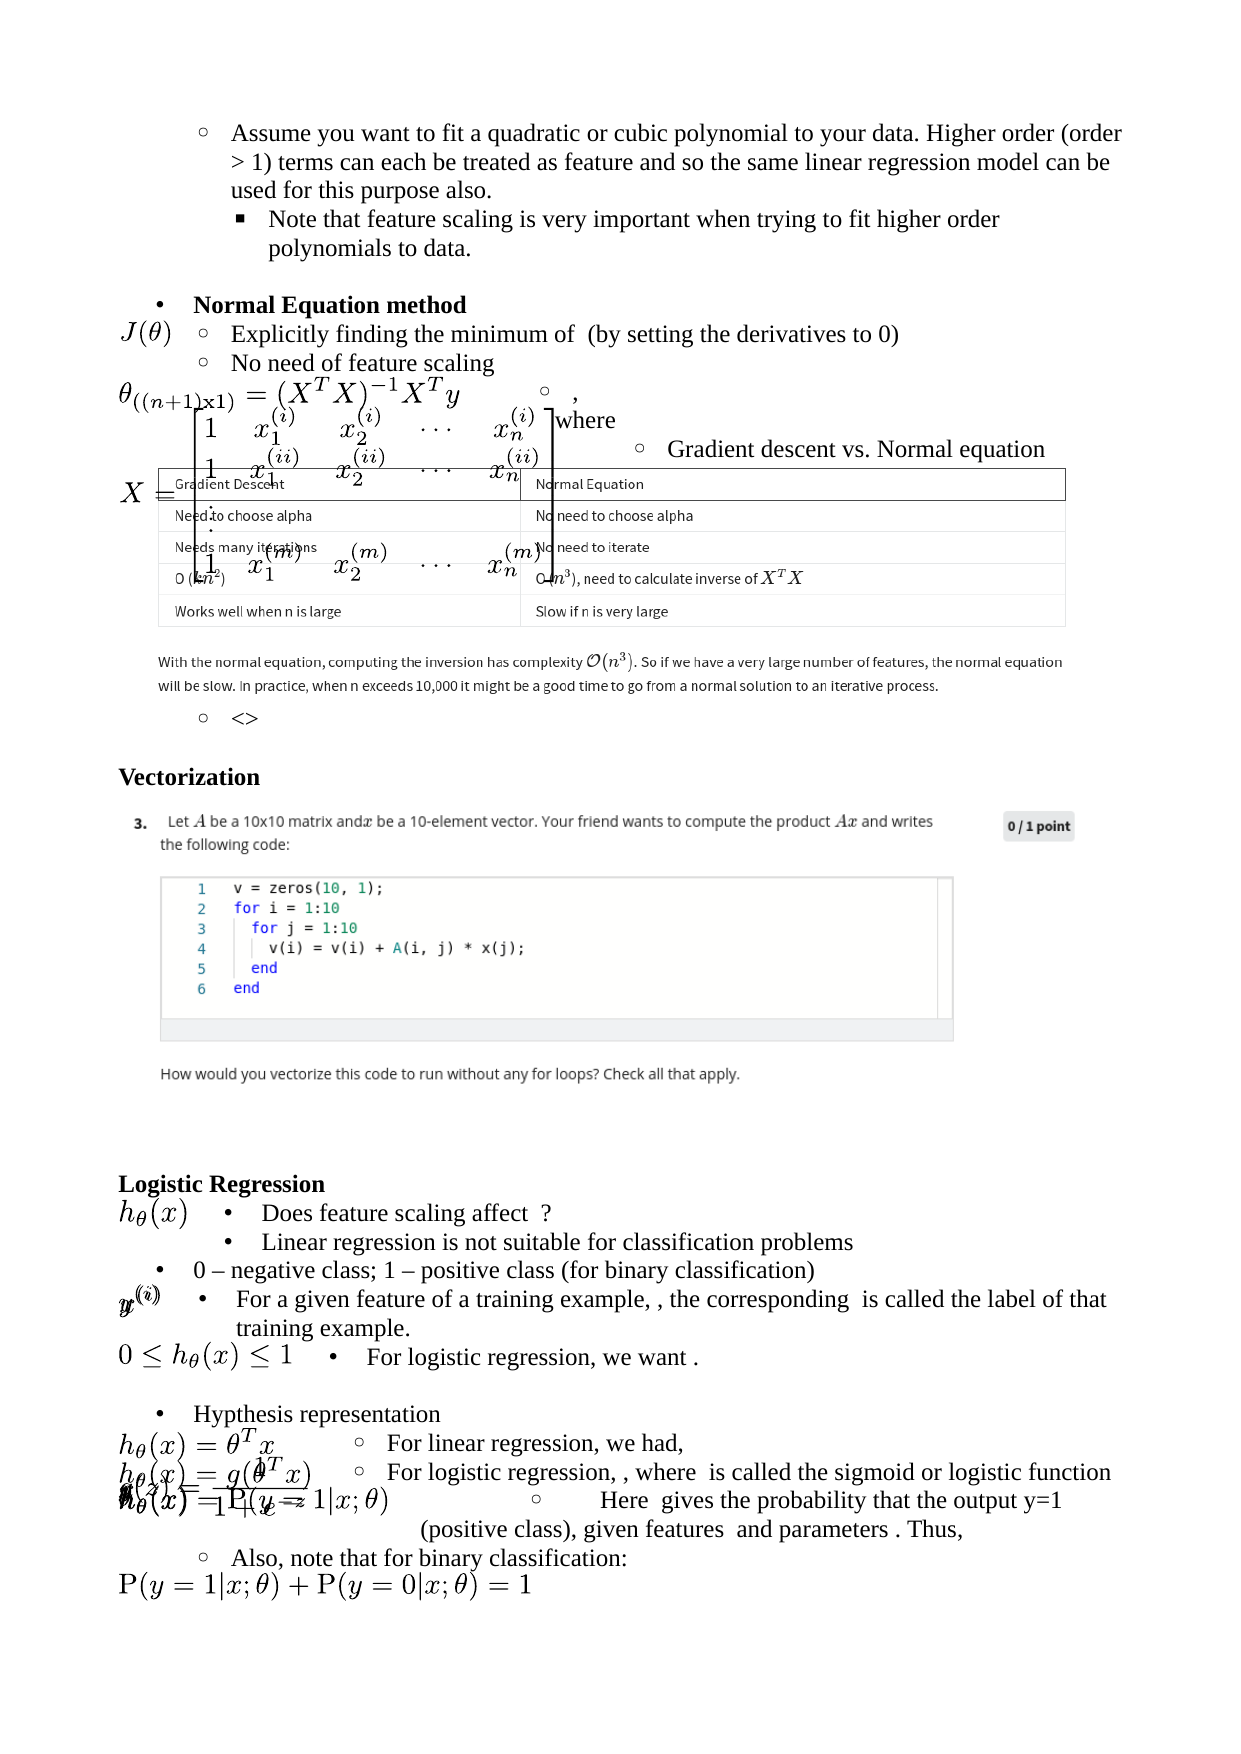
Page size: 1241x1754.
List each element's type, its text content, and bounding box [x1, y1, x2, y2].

list [206, 1342, 235, 1371]
list Hypthesis representation [156, 1399, 1122, 1428]
list For logistic regression, , where is called the sigmoid or logistic function [193, 1457, 1122, 1486]
list Note that feature scaling is very important when trying to fit higher order polynomials to data. [231, 204, 1122, 262]
text Vectorization [118, 762, 1122, 790]
list 0 – negative class; 1 – positive class (for binary classification) [156, 1256, 1122, 1284]
list Also, note that for binary classification: [193, 1543, 1122, 1572]
list For logistic regression, we want . [232, 1342, 1122, 1371]
list [196, 434, 551, 463]
list Does feature scaling affect ? [181, 1198, 1122, 1227]
list Here gives the probability that the output y=1 (positive class), given features and parameters . Thus, [193, 1486, 1122, 1543]
list Gradient descent vs. Normal equation [554, 434, 1122, 463]
list [156, 1342, 209, 1371]
list [156, 1198, 184, 1227]
text where [196, 406, 1122, 434]
list No need of feature scaling [193, 348, 1122, 377]
list For a given feature of a training example, , the corresponding is called the label of that training example. [156, 1284, 1122, 1342]
list <> [193, 492, 1122, 733]
list Assume you want to fit a quadratic or cubic polynomial to your data. Higher order (order > 1) terms can each be treated as feature and so the same linear regression model can be used for this purpose also. [193, 118, 1122, 204]
text Logistic Regression [118, 1169, 1122, 1198]
list Normal Equation method [156, 291, 1122, 319]
list , [193, 377, 1122, 406]
list Linear regression is not suitable for classification problems [156, 1227, 1122, 1256]
text [118, 406, 198, 434]
list Explicitly finding the minimum of (by setting the derivatives to 0) [193, 319, 1122, 348]
list For linear regression, we had, [193, 1428, 1122, 1457]
